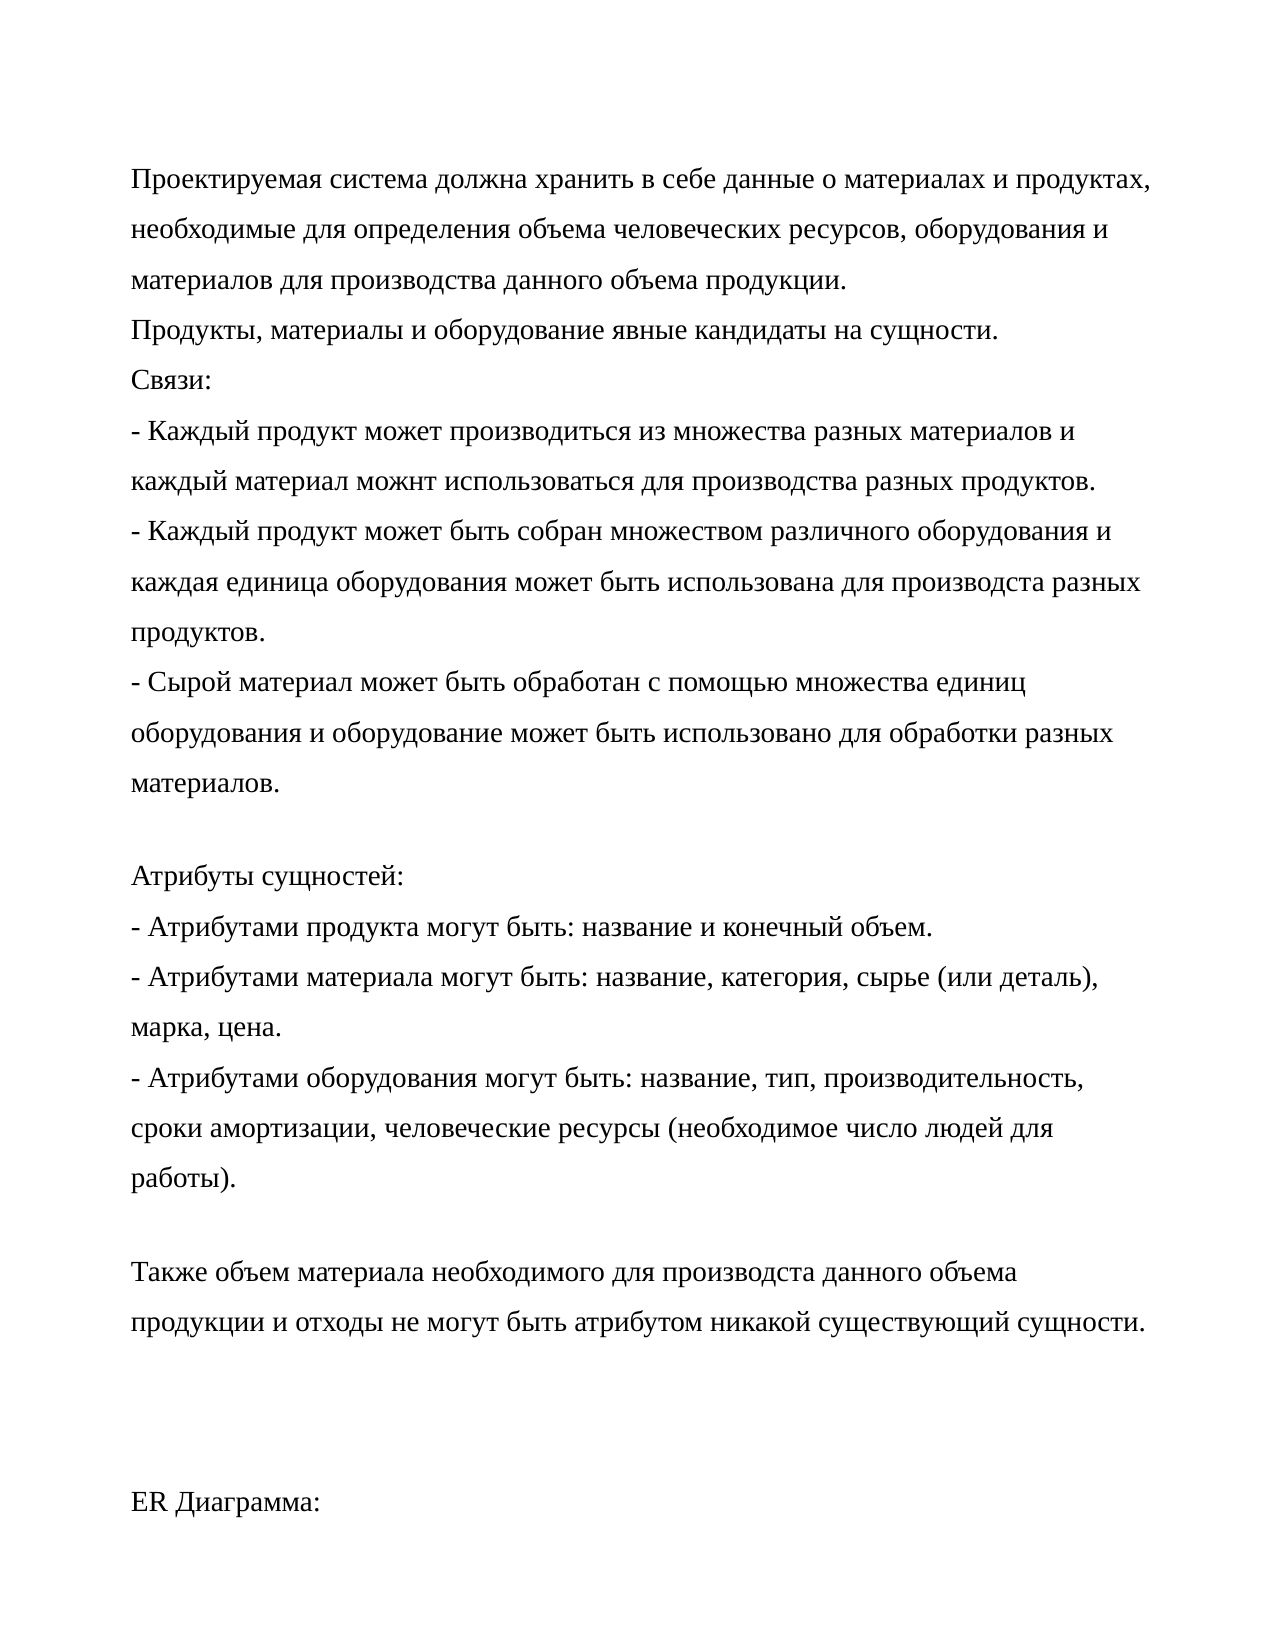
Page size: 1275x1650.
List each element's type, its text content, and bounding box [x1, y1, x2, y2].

text Проектируемая система должна хранить в себе данные о материалах и продуктах, необходимые для определения объема человеческих ресурсов, оборудования и материалов для производства данного объема продукции. [131, 161, 1157, 295]
text Продукты, материалы и оборудование явные кандидаты на сущности. [131, 312, 1157, 346]
text ER Диаграмма: [131, 1484, 1157, 1517]
text - Атрибутами материала могут быть: название, категория, сырье (или деталь), марка, цена. [131, 959, 1157, 1043]
text - Каждый продукт может быть собран множеством различного оборудования и каждая единица оборудования может быть использована для производста разных продуктов. [131, 513, 1157, 648]
text - Атрибутами оборудования могут быть: название, тип, производительность, сроки амортизации, человеческие ресурсы (необходимое число людей для работы). [131, 1060, 1157, 1194]
text Также объем материала необходимого для производста данного объема продукции и отходы не могут быть атрибутом никакой существующий сущности. [131, 1254, 1157, 1338]
text - Каждый продукт может производиться из множества разных материалов и каждый материал можнт использоваться для производства разных продуктов. [131, 413, 1157, 497]
text Атрибуты сущностей: [131, 858, 1157, 892]
text Связи: [131, 362, 1157, 396]
text - Атрибутами продукта могут быть: название и конечный объем. [131, 909, 1157, 942]
text - Сырой материал может быть обработан с помощью множества единиц оборудования и оборудование может быть использовано для обработки разных материалов. [131, 664, 1157, 798]
